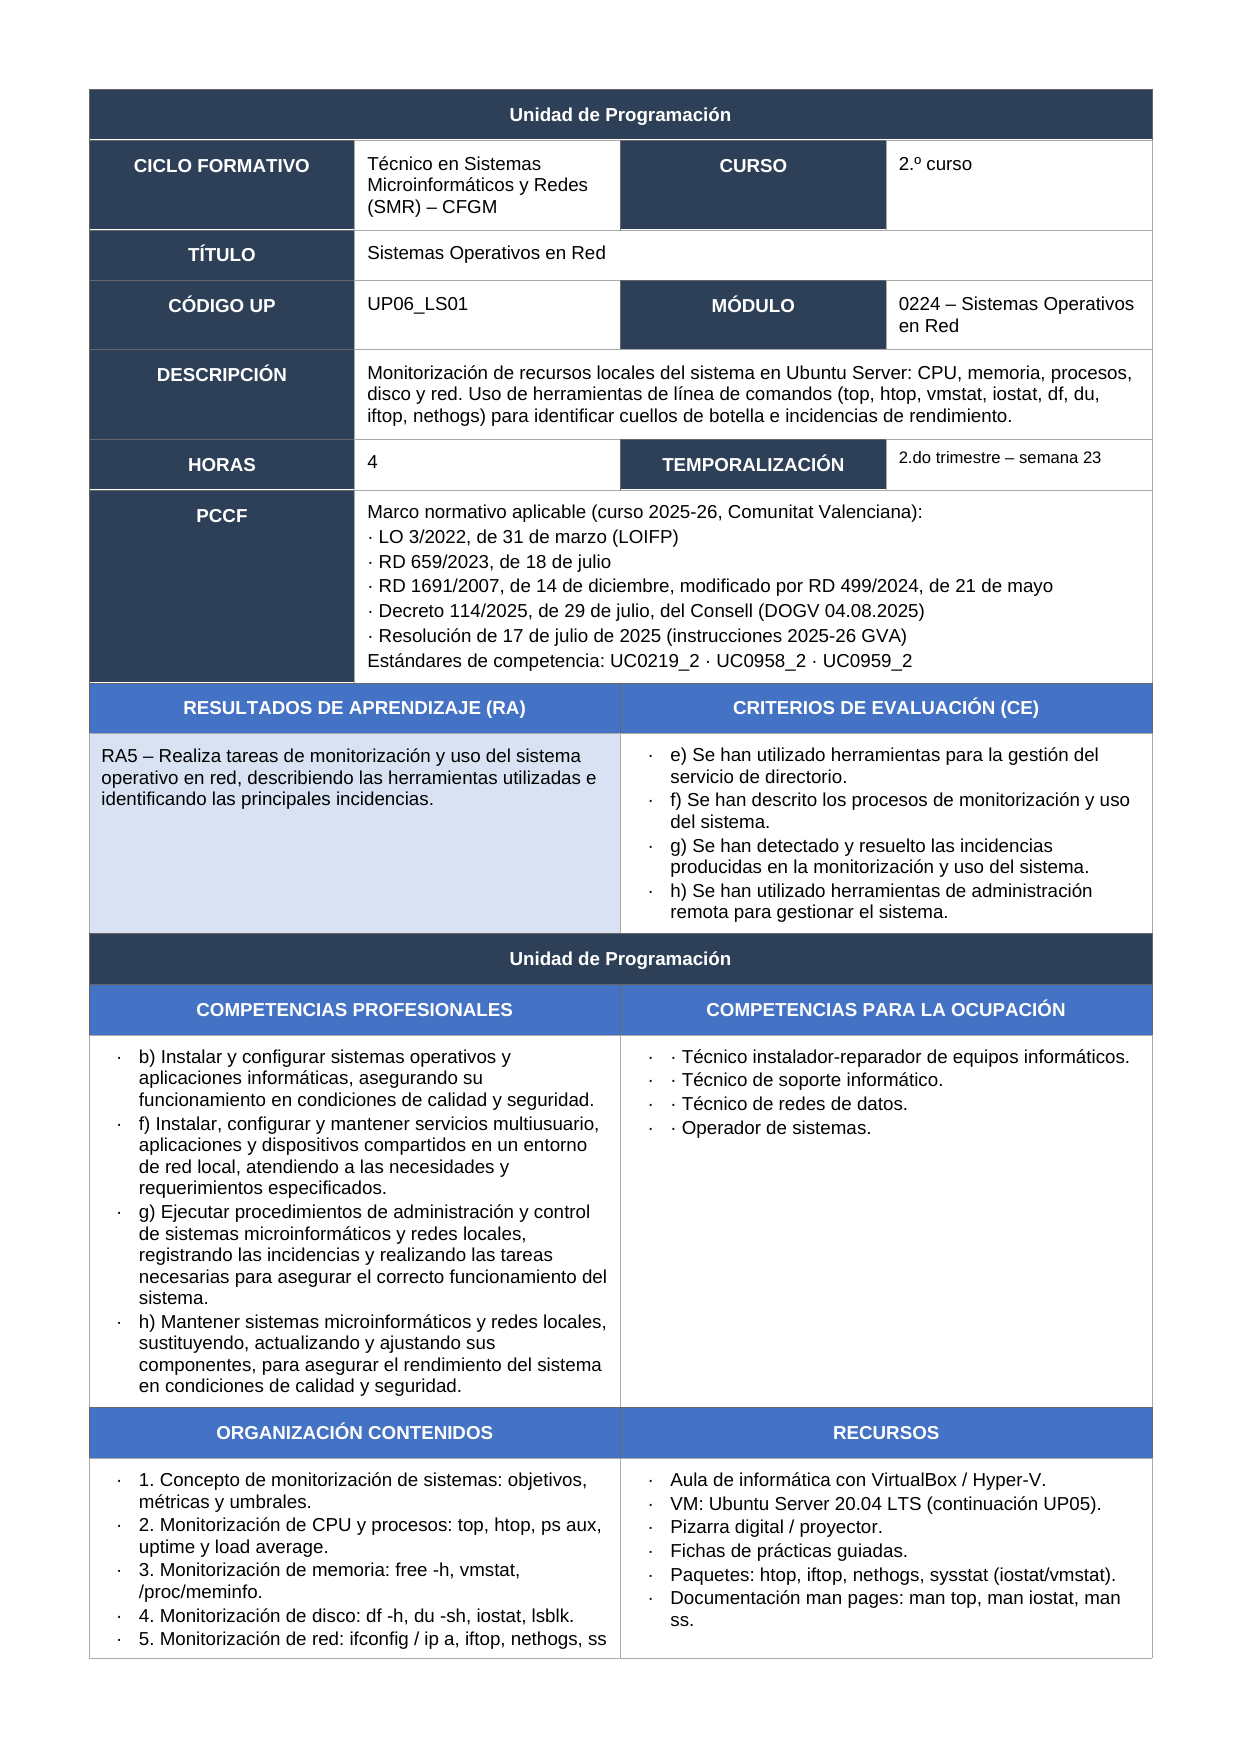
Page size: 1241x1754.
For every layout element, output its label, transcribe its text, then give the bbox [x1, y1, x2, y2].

table_cell e) Se han utilizado herramientas para la gestión del servicio de directorio. f) Se han descrito los procesos de monitorización y uso del sistema. g) Se han detectado y resuelto las incidencias producidas en la monitorización y uso del sistema. h) Se han utilizado herramientas de administración remota para gestionar el sistema. [621, 734, 1152, 933]
table_cell CURSO [621, 141, 886, 229]
table_cell · Técnico instalador-reparador de equipos informáticos. · Técnico de soporte informático. · Técnico de redes de datos. · Operador de sistemas. [621, 1036, 1152, 1407]
table_header Unidad de Programación [90, 90, 1152, 139]
table_cell ORGANIZACIÓN CONTENIDOS [90, 1408, 620, 1458]
table_cell RESULTADOS DE APRENDIZAJE (RA) [90, 684, 620, 733]
table_cell DESCRIPCIÓN [90, 350, 354, 439]
table_cell MÓDULO [621, 281, 886, 349]
table_cell Unidad de Programación [90, 934, 1152, 984]
table_cell Marco normativo aplicable (curso 2025-26, Comunitat Valenciana): · LO 3/2022, de 31 de marzo (LOIFP) · RD 659/2023, de 18 de julio · RD 1691/2007, de 14 de diciembre, modificado por RD 499/2024, de 21 de mayo · Decreto 114/2025, de 29 de julio, del Consell (DOGV 04.08.2025) · Resolución de 17 de julio de 2025 (instrucciones 2025-26 GVA) Estándares de competencia: UC0219_2 · UC0958_2 · UC0959_2 [355, 491, 1152, 682]
table_cell CICLO FORMATIVO [90, 141, 354, 229]
table_cell 0224 – Sistemas Operativos en Red [887, 281, 1152, 349]
table_cell TEMPORALIZACIÓN [621, 440, 886, 489]
table_cell CÓDIGO UP [90, 281, 354, 349]
table_cell Técnico en Sistemas Microinformáticos y Redes (SMR) – CFGM [355, 141, 620, 229]
table_cell 1. Concepto de monitorización de sistemas: objetivos, métricas y umbrales. 2. Monitorización de CPU y procesos: top, htop, ps aux, uptime y load average. 3. Monitorización de memoria: free -h, vmstat, /proc/meminfo. 4. Monitorización de disco: df -h, du -sh, iostat, lsblk. 5. Monitorización de red: ifconfig / ip a, iftop, nethogs, ss -s. 6. Señales y gestión de procesos: kill, killall, nice, renice. 7. Automatización básica: scripts bash para captura periódica de métricas. 8. Interpretación de métricas: identificación de cuellos de botella e incidencias. [90, 1459, 620, 1658]
table_cell COMPETENCIAS PARA LA OCUPACIÓN [621, 985, 1152, 1035]
table_cell Monitorización de recursos locales del sistema en Ubuntu Server: CPU, memoria, procesos, disco y red. Uso de herramientas de línea de comandos (top, htop, vmstat, iostat, df, du, iftop, nethogs) para identificar cuellos de botella e incidencias de rendimiento. [355, 350, 1152, 439]
table_cell COMPETENCIAS PROFESIONALES [90, 985, 620, 1035]
table_cell 2.º curso [887, 141, 1152, 229]
table_cell PCCF [90, 491, 354, 682]
table_cell Aula de informática con VirtualBox / Hyper-V. VM: Ubuntu Server 20.04 LTS (continuación UP05). Pizarra digital / proyector. Fichas de prácticas guiadas. Paquetes: htop, iftop, nethogs, sysstat (iostat/vmstat). Documentación man pages: man top, man iostat, man ss. [621, 1459, 1152, 1658]
table_cell 4 [355, 440, 620, 489]
table_cell 2.do trimestre – semana 23 [887, 440, 1152, 489]
table_cell Sistemas Operativos en Red [355, 231, 1152, 280]
table_cell b) Instalar y configurar sistemas operativos y aplicaciones informáticas, asegurando su funcionamiento en condiciones de calidad y seguridad. f) Instalar, configurar y mantener servicios multiusuario, aplicaciones y dispositivos compartidos en un entorno de red local, atendiendo a las necesidades y requerimientos especificados. g) Ejecutar procedimientos de administración y control de sistemas microinformáticos y redes locales, registrando las incidencias y realizando las tareas necesarias para asegurar el correcto funcionamiento del sistema. h) Mantener sistemas microinformáticos y redes locales, sustituyendo, actualizando y ajustando sus componentes, para asegurar el rendimiento del sistema en condiciones de calidad y seguridad. [90, 1036, 620, 1407]
table_cell TÍTULO [90, 231, 354, 280]
table_cell HORAS [90, 440, 354, 489]
table_cell UP06_LS01 [355, 281, 620, 349]
table_cell CRITERIOS DE EVALUACIÓN (CE) [621, 684, 1152, 733]
table_cell RA5 – Realiza tareas de monitorización y uso del sistema operativo en red, describiendo las herramientas utilizadas e identificando las principales incidencias. [90, 734, 620, 933]
table_cell RECURSOS [621, 1408, 1152, 1458]
